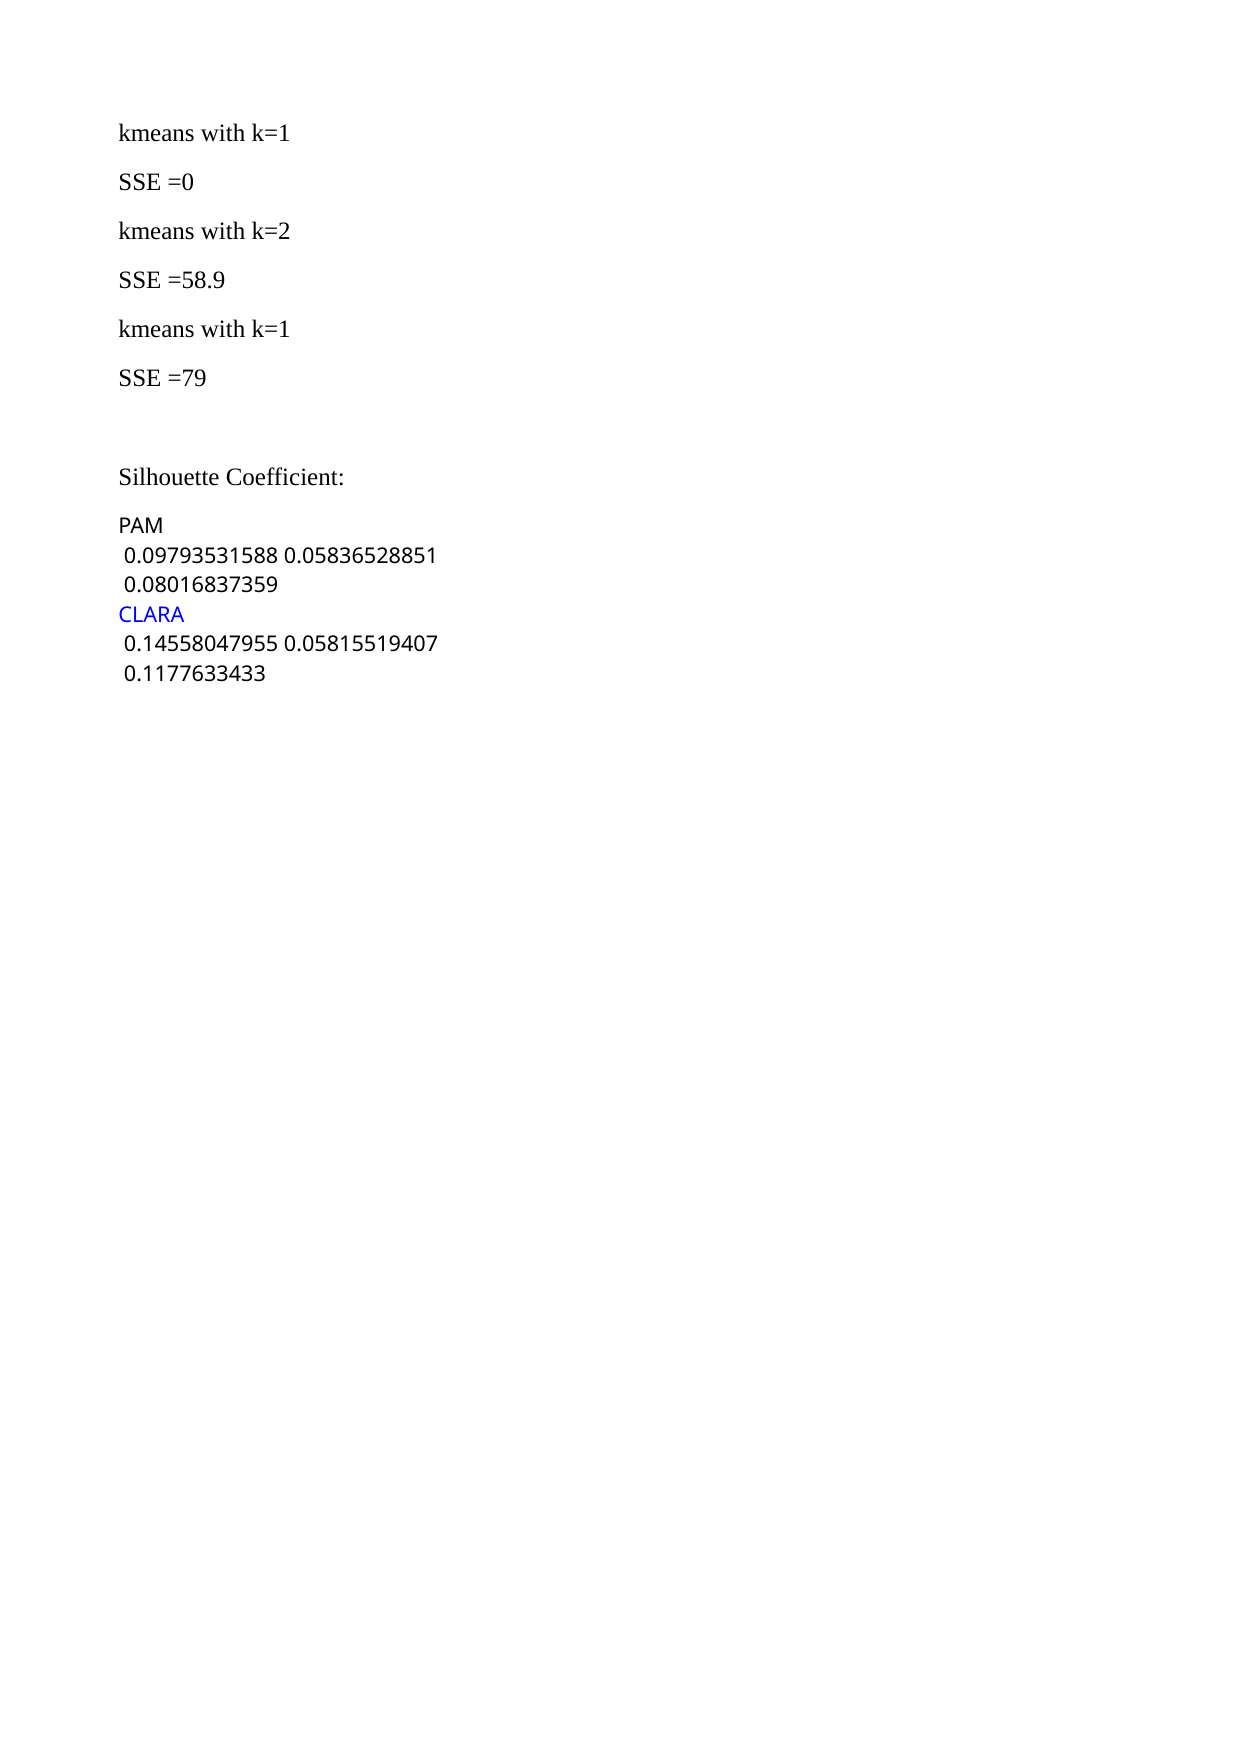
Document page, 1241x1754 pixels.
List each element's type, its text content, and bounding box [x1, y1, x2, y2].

text 0.1177633433 [118, 658, 1122, 687]
text SSE =58.9 [118, 265, 1122, 294]
text 0.14558047955 0.05815519407 [118, 628, 1122, 658]
text 0.09793531588 0.05836528851 [118, 540, 1122, 569]
text 0.08016837359 [118, 569, 1122, 599]
text SSE =0 [118, 167, 1122, 196]
text SSE =79 [118, 363, 1122, 392]
text PAM [118, 511, 1122, 540]
text Silhouette Coefficient: [118, 462, 1122, 490]
text CLARA [118, 599, 1122, 628]
text kmeans with k=1 [118, 314, 1122, 343]
text kmeans with k=2 [118, 216, 1122, 245]
text kmeans with k=1 [118, 118, 1122, 147]
